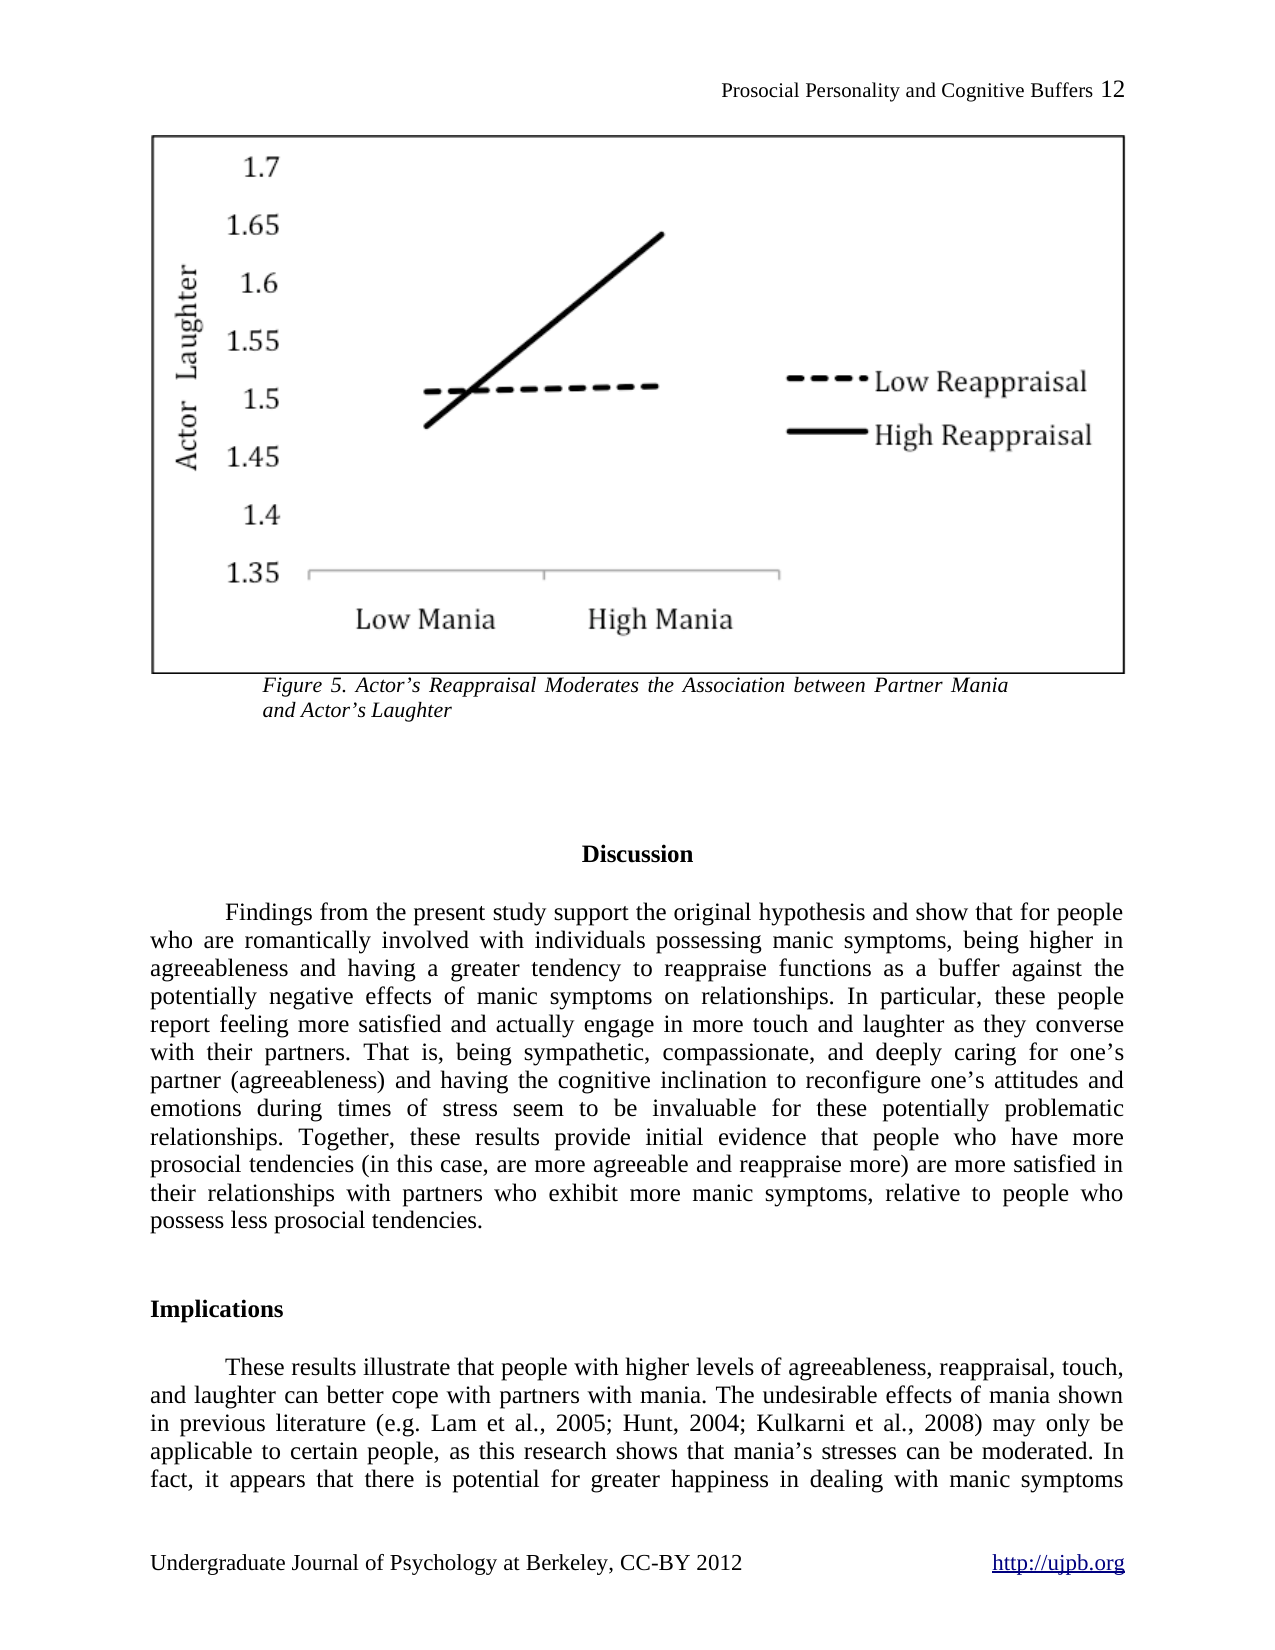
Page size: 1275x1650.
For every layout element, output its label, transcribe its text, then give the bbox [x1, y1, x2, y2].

text Findings from the present study support the original hypothesis and show that for people who are romantically involved with individuals possessing manic symptoms, being higher in agreeableness and having a greater tendency to reappraise functions as a buffer against the potentially negative effects of manic symptoms on relationships. In particular, these people report feeling more satisfied and actually engage in more touch and laughter as they converse with their partners. That is, being sympathetic, compassionate, and deeply caring for one’s partner (agreeableness) and having the cognitive inclination to reconfigure one’s attitudes and emotions during times of stress seem to be invaluable for these potentially problematic relationships. Together, these results provide initial evidence that people who have more prosocial tendencies (in this case, are more agreeable and reappraise more) are more satisfied in their relationships with partners who exhibit more manic symptoms, relative to people who possess less prosocial tendencies. [150, 898, 1125, 1234]
text These results illustrate that people with higher levels of agreeableness, reappraisal, touch, and laughter can better cope with partners with mania. The undesirable effects of mania shown in previous literature (e.g. Lam et al., 2005; Hunt, 2004; Kulkarni et al., 2008) may only be applicable to certain people, as this research shows that mania’s stresses can be moderated. In fact, it appears that there is potential for greater happiness in dealing with manic symptoms [150, 1352, 1125, 1493]
subtitle Discussion [300, 840, 975, 868]
subtitle Implications [150, 1294, 1125, 1322]
picture [150, 135, 1125, 674]
text Figure 5. Actor’s Reappraisal Moderates the Association between Partner Mania and Actor’s Laughter [262, 674, 1012, 722]
